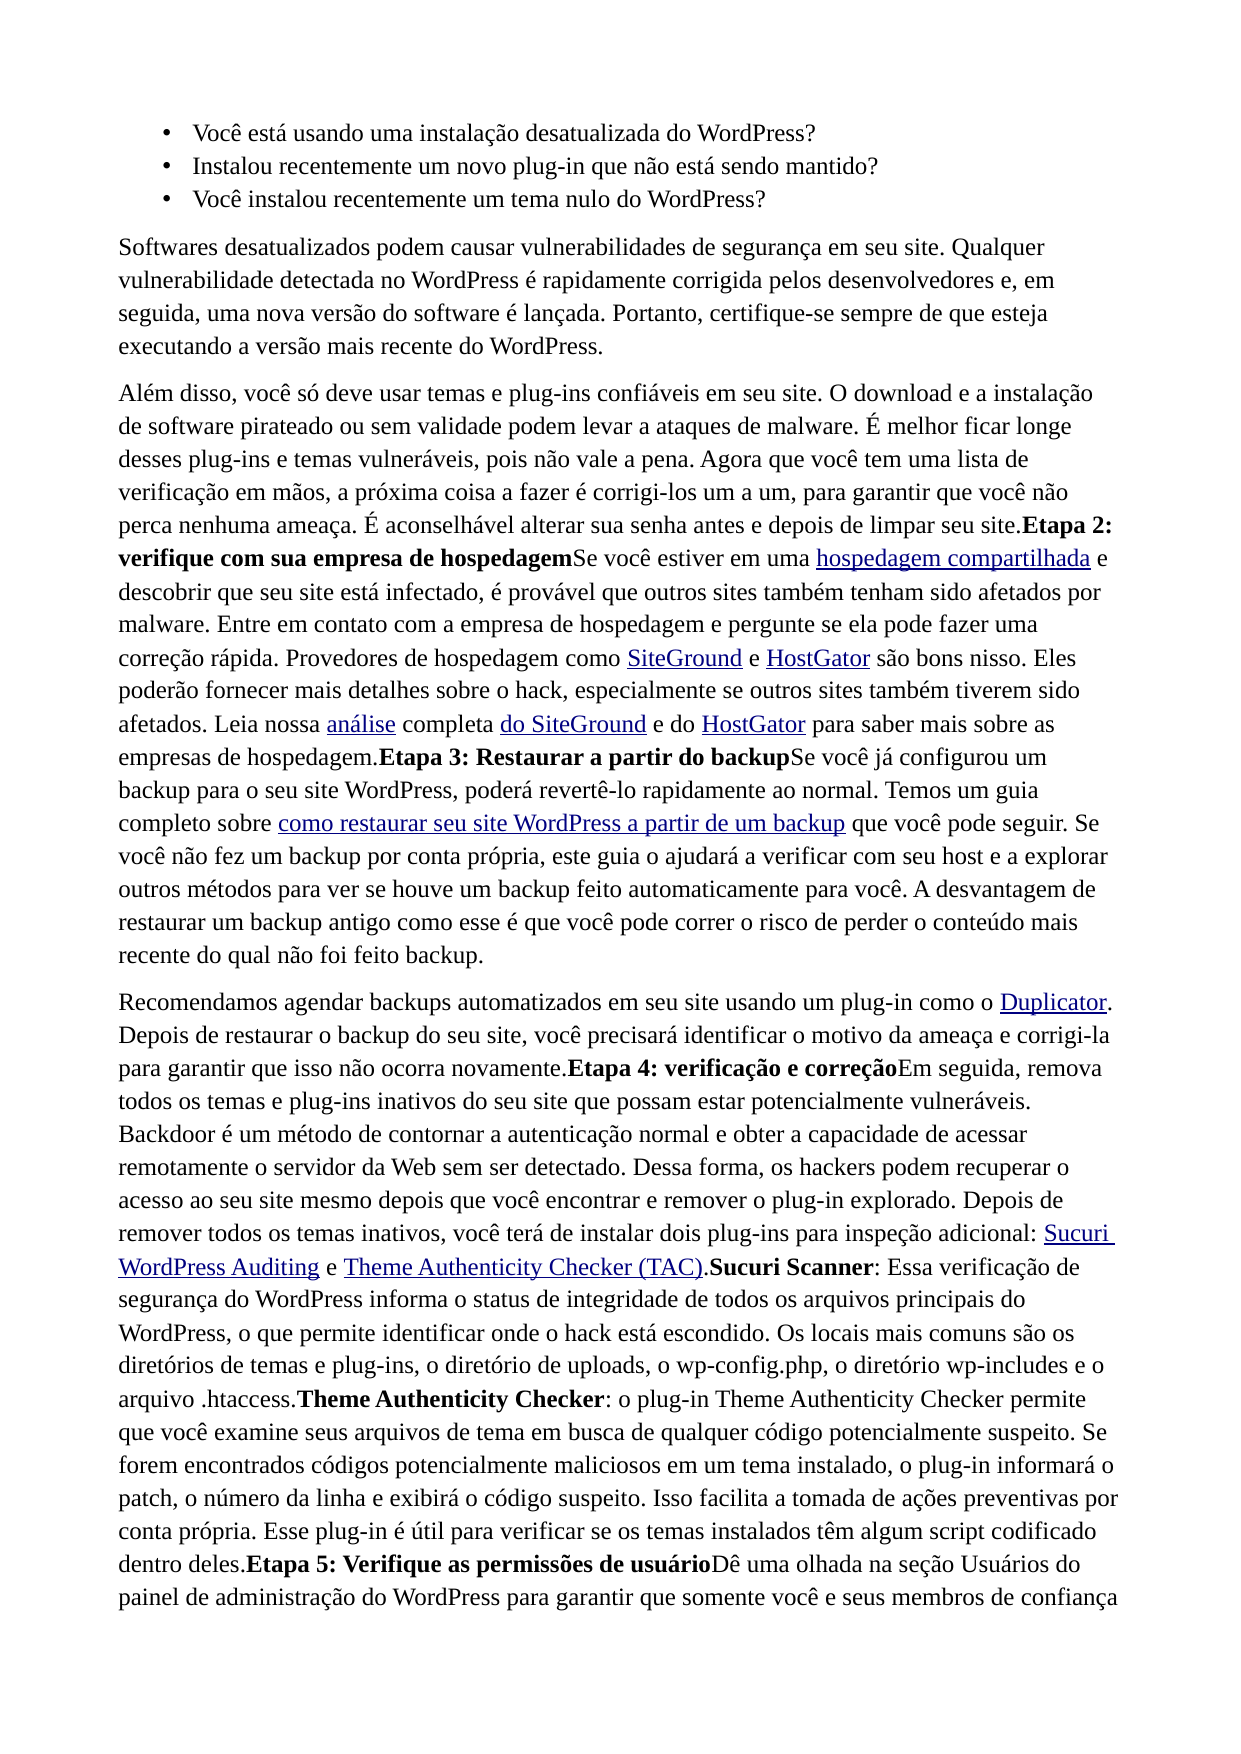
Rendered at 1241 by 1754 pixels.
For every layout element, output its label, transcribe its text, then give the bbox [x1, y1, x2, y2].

text Softwares desatualizados podem causar vulnerabilidades de segurança em seu site. Qualquer vulnerabilidade detectada no WordPress é rapidamente corrigida pelos desenvolvedores e, em seguida, uma nova versão do software é lançada. Portanto, certifique-se sempre de que esteja executando a versão mais recente do WordPress. [118, 232, 1122, 359]
list Instalou recentemente um novo plug-in que não está sendo mantido? [162, 151, 1122, 180]
text Além disso, você só deve usar temas e plug-ins confiáveis em seu site. O download e a instalação de software pirateado ou sem validade podem levar a ataques de malware. É melhor ficar longe desses plug-ins e temas vulneráveis, pois não vale a pena. Agora que você tem uma lista de verificação em mãos, a próxima coisa a fazer é corrigi-los um a um, para garantir que você não perca nenhuma ameaça. É aconselhável alterar sua senha antes e depois de limpar seu site.Etapa 2: verifique com sua empresa de hospedagemSe você estiver em uma hospedagem compartilhada e descobrir que seu site está infectado, é provável que outros sites também tenham sido afetados por malware. Entre em contato com a empresa de hospedagem e pergunte se ela pode fazer uma correção rápida. Provedores de hospedagem como SiteGround e HostGator são bons nisso. Eles poderão fornecer mais detalhes sobre o hack, especialmente se outros sites também tiverem sido afetados. Leia nossa análise completa do SiteGround e do HostGator para saber mais sobre as empresas de hospedagem.Etapa 3: Restaurar a partir do backupSe você já configurou um backup para o seu site WordPress, poderá revertê-lo rapidamente ao normal. Temos um guia completo sobre como restaurar seu site WordPress a partir de um backup que você pode seguir. Se você não fez um backup por conta própria, este guia o ajudará a verificar com seu host e a explorar outros métodos para ver se houve um backup feito automaticamente para você. A desvantagem de restaurar um backup antigo como esse é que você pode correr o risco de perder o conteúdo mais recente do qual não foi feito backup. [118, 378, 1122, 968]
text Recomendamos agendar backups automatizados em seu site usando um plug-in como o Duplicator. Depois de restaurar o backup do seu site, você precisará identificar o motivo da ameaça e corrigi-la para garantir que isso não ocorra novamente.Etapa 4: verificação e correçãoEm seguida, remova todos os temas e plug-ins inativos do seu site que possam estar potencialmente vulneráveis. Backdoor é um método de contornar a autenticação normal e obter a capacidade de acessar remotamente o servidor da Web sem ser detectado. Dessa forma, os hackers podem recuperar o acesso ao seu site mesmo depois que você encontrar e remover o plug-in explorado. Depois de remover todos os temas inativos, você terá de instalar dois plug-ins para inspeção adicional: Sucuri WordPress Auditing e Theme Authenticity Checker (TAC).Sucuri Scanner: Essa verificação de segurança do WordPress informa o status de integridade de todos os arquivos principais do WordPress, o que permite identificar onde o hack está escondido. Os locais mais comuns são os diretórios de temas e plug-ins, o diretório de uploads, o wp-config.php, o diretório wp-includes e o arquivo .htaccess.Theme Authenticity Checker: o plug-in Theme Authenticity Checker permite que você examine seus arquivos de tema em busca de qualquer código potencialmente suspeito. Se forem encontrados códigos potencialmente maliciosos em um tema instalado, o plug-in informará o patch, o número da linha e exibirá o código suspeito. Isso facilita a tomada de ações preventivas por conta própria. Esse plug-in é útil para verificar se os temas instalados têm algum script codificado dentro deles.Etapa 5: Verifique as permissões de usuárioDê uma olhada na seção Usuários do painel de administração do WordPress para garantir que somente você e seus membros de confiança [118, 987, 1122, 1611]
list Você instalou recentemente um tema nulo do WordPress? [162, 184, 1122, 213]
list Você está usando uma instalação desatualizada do WordPress? [162, 118, 1122, 147]
